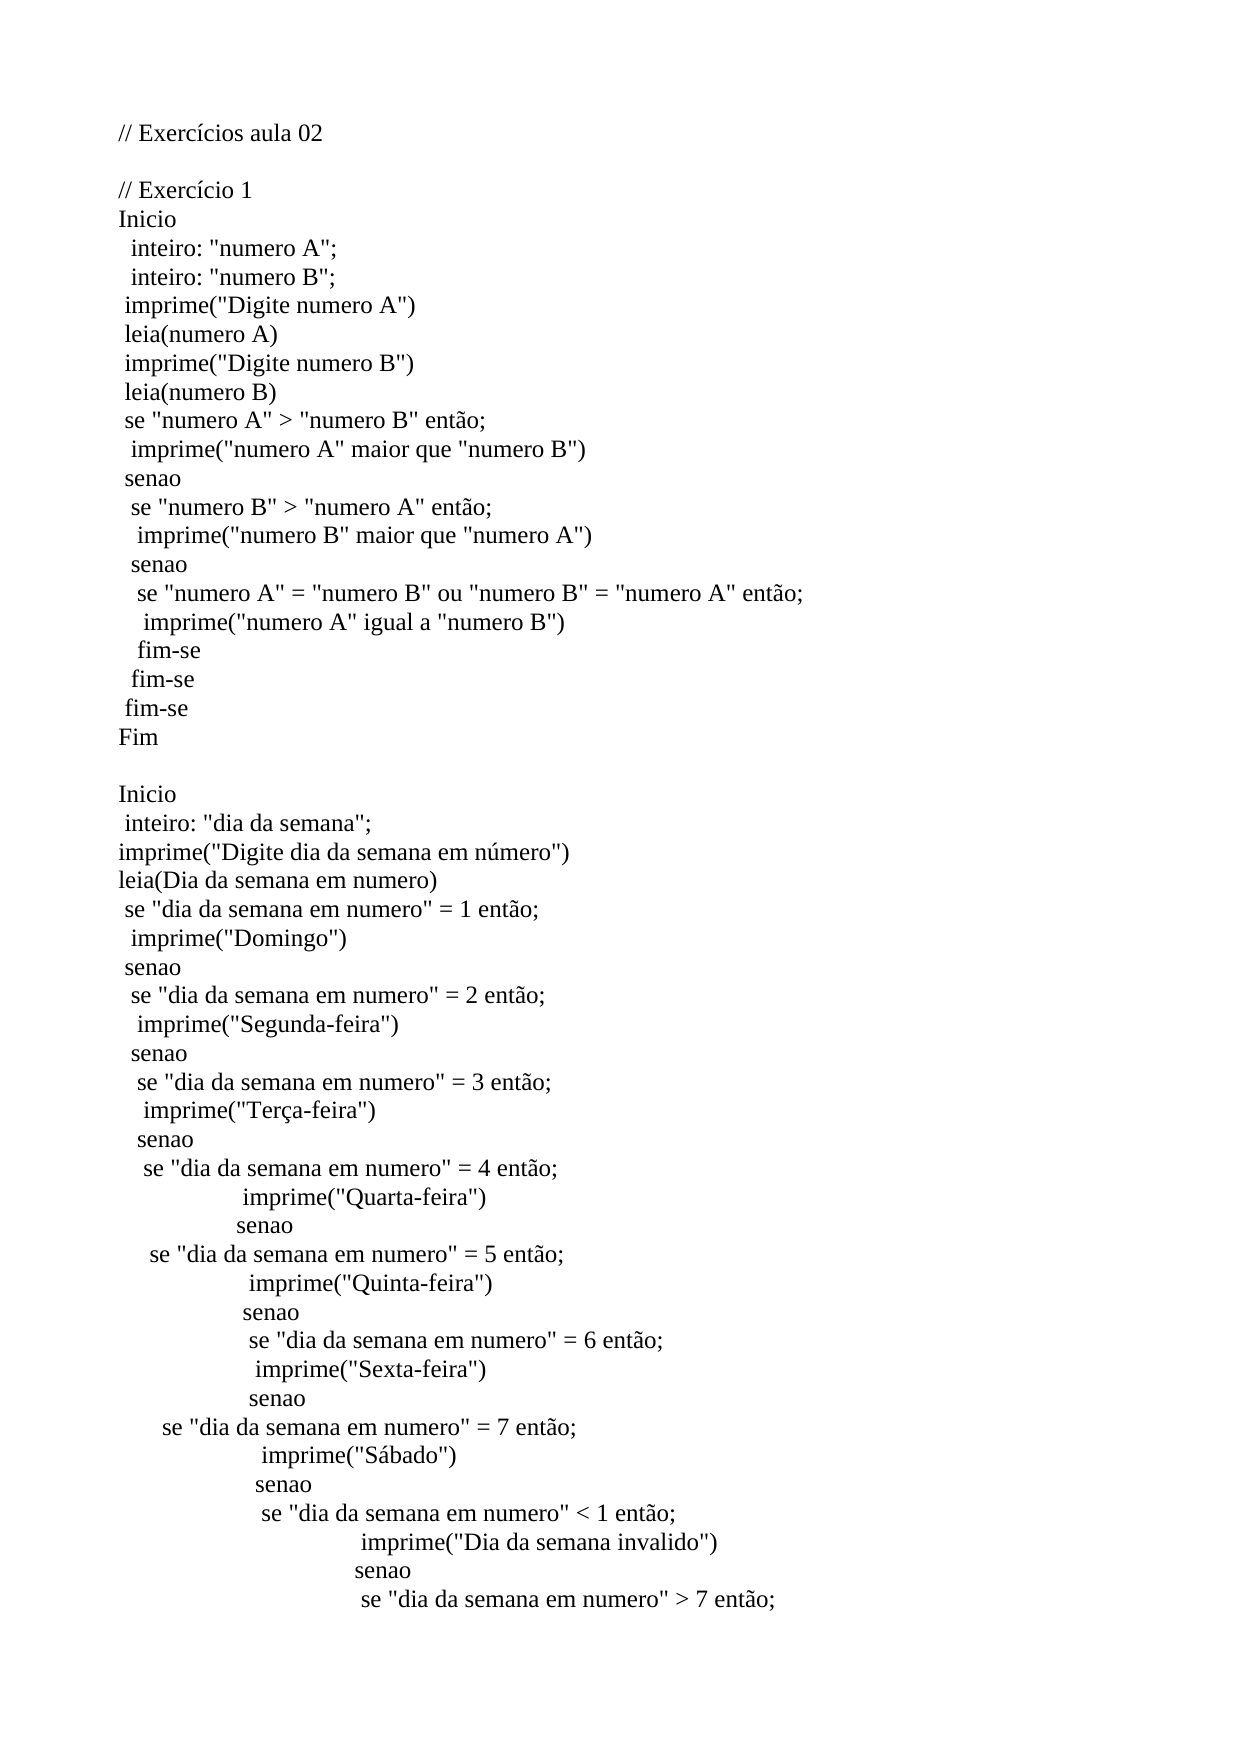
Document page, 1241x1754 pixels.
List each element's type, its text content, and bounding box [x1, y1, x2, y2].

text imprime("Sexta-feira") [118, 1354, 1122, 1383]
text se "dia da semana em numero" = 2 então; [118, 981, 1122, 1009]
text imprime("Sábado") [118, 1441, 1122, 1469]
text se "dia da semana em numero" = 6 então; [118, 1326, 1122, 1354]
text leia(Dia da semana em numero) [118, 866, 1122, 894]
text leia(numero B) [118, 377, 1122, 406]
text inteiro: "dia da semana"; [118, 808, 1122, 837]
text Fim [118, 722, 1122, 751]
text imprime("numero A" maior que "numero B") [118, 434, 1122, 463]
text imprime("Quinta-feira") [118, 1268, 1122, 1297]
text senao [118, 1038, 1122, 1067]
text imprime("Digite dia da semana em número") [118, 837, 1122, 866]
text Inicio [118, 779, 1122, 808]
text inteiro: "numero A"; [118, 233, 1122, 262]
text senao [118, 1383, 1122, 1412]
text imprime("Segunda-feira") [118, 1009, 1122, 1038]
text imprime("Quarta-feira") [118, 1182, 1122, 1211]
text senao [118, 952, 1122, 981]
text se "numero B" > "numero A" então; [118, 492, 1122, 521]
text imprime("numero B" maior que "numero A") [118, 521, 1122, 549]
text Inicio [118, 204, 1122, 233]
text se "dia da semana em numero" < 1 então; [118, 1498, 1122, 1527]
text senao [118, 1211, 1122, 1239]
text se "dia da semana em numero" = 5 então; [118, 1239, 1122, 1268]
text // Exercícios aula 02 [118, 118, 1122, 147]
text senao [118, 1124, 1122, 1153]
text fim-se [118, 693, 1122, 722]
text se "dia da semana em numero" = 7 então; [118, 1412, 1122, 1441]
text se "dia da semana em numero" = 1 então; [118, 894, 1122, 923]
text senao [118, 1556, 1122, 1584]
text imprime("Digite numero A") [118, 291, 1122, 319]
text imprime("Dia da semana invalido") [118, 1527, 1122, 1556]
text leia(numero A) [118, 319, 1122, 348]
text imprime("Digite numero B") [118, 348, 1122, 377]
text fim-se [118, 664, 1122, 693]
text se "numero A" = "numero B" ou "numero B" = "numero A" então; [118, 578, 1122, 607]
text imprime("numero A" igual a "numero B") [118, 607, 1122, 636]
text imprime("Terça-feira") [118, 1096, 1122, 1124]
text senao [118, 1297, 1122, 1326]
text inteiro: "numero B"; [118, 262, 1122, 291]
text se "dia da semana em numero" = 4 então; [118, 1153, 1122, 1182]
text // Exercício 1 [118, 176, 1122, 204]
text imprime("Domingo") [118, 923, 1122, 952]
text se "dia da semana em numero" > 7 então; [118, 1584, 1122, 1613]
text fim-se [118, 636, 1122, 664]
text se "numero A" > "numero B" então; [118, 406, 1122, 434]
text senao [118, 1469, 1122, 1498]
text senao [118, 463, 1122, 492]
text senao [118, 549, 1122, 578]
text se "dia da semana em numero" = 3 então; [118, 1067, 1122, 1096]
